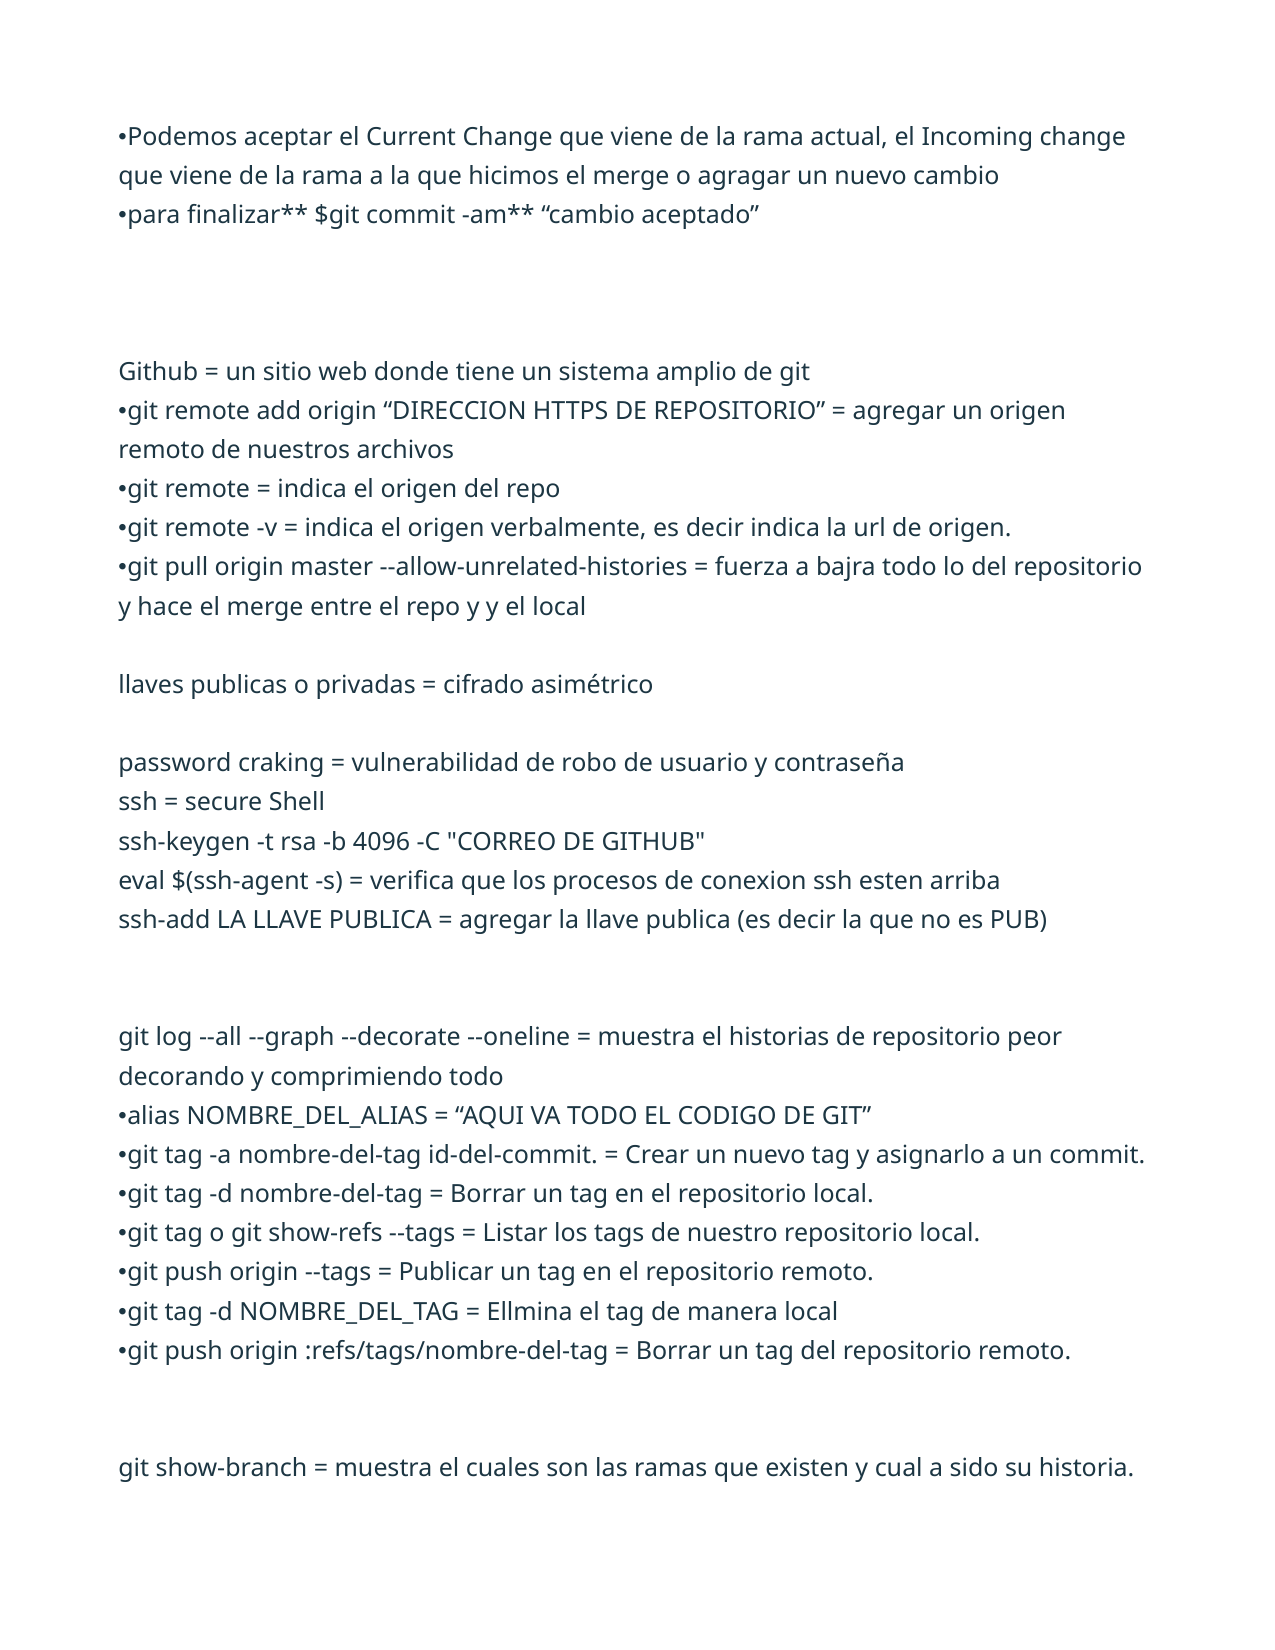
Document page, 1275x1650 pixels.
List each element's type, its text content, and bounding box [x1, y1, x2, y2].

list git tag o git show-refs --tags = Listar los tags de nuestro repositorio local. [118, 1215, 1157, 1249]
list git push origin :refs/tags/nombre-del-tag = Borrar un tag del repositorio remoto. [118, 1332, 1157, 1366]
list git tag -d nombre-del-tag = Borrar un tag en el repositorio local. [118, 1176, 1157, 1210]
list git push origin --tags = Publicar un tag en el repositorio remoto. [118, 1254, 1157, 1288]
list Podemos aceptar el Current Change que viene de la rama actual, el Incoming change que viene de la rama a la que hicimos el merge o agragar un nuevo cambio [118, 118, 1157, 191]
text git log --all --graph --decorate --oneline = muestra el historias de repositorio peor decorando y comprimiendo todo [118, 1019, 1157, 1092]
text git show-branch = muestra el cuales son las ramas que existen y cual a sido su historia. [118, 1450, 1157, 1484]
list git tag -a nombre-del-tag id-del-commit. = Crear un nuevo tag y asignarlo a un commit. [118, 1136, 1157, 1171]
list para finalizar** $git commit -am** “cambio aceptado” [118, 196, 1157, 231]
text llaves publicas o privadas = cifrado asimétrico [118, 666, 1157, 701]
list git tag -d NOMBRE_DEL_TAG = Ellmina el tag de manera local [118, 1293, 1157, 1327]
text Github = un sitio web donde tiene un sistema amplio de git [118, 353, 1157, 387]
list git pull origin master --allow-unrelated-histories = fuerza a bajra todo lo del repositorio y hace el merge entre el repo y y el local [118, 549, 1157, 622]
list git remote -v = indica el origen verbalmente, es decir indica la url de origen. [118, 510, 1157, 544]
list git remote = indica el origen del repo [118, 471, 1157, 505]
list git remote add origin “DIRECCION HTTPS DE REPOSITORIO” = agregar un origen remoto de nuestros archivos [118, 392, 1157, 466]
text password craking = vulnerabilidad de robo de usuario y contraseña ssh = secure Shell ssh-keygen -t rsa -b 4096 -C "CORREO DE GITHUB" eval $(ssh-agent -s) = verifica que los procesos de conexion ssh esten arriba ssh-add LA LLAVE PUBLICA = agregar la llave publica (es decir la que no es PUB) [118, 745, 1157, 936]
list alias NOMBRE_DEL_ALIAS = “AQUI VA TODO EL CODIGO DE GIT” [118, 1097, 1157, 1131]
